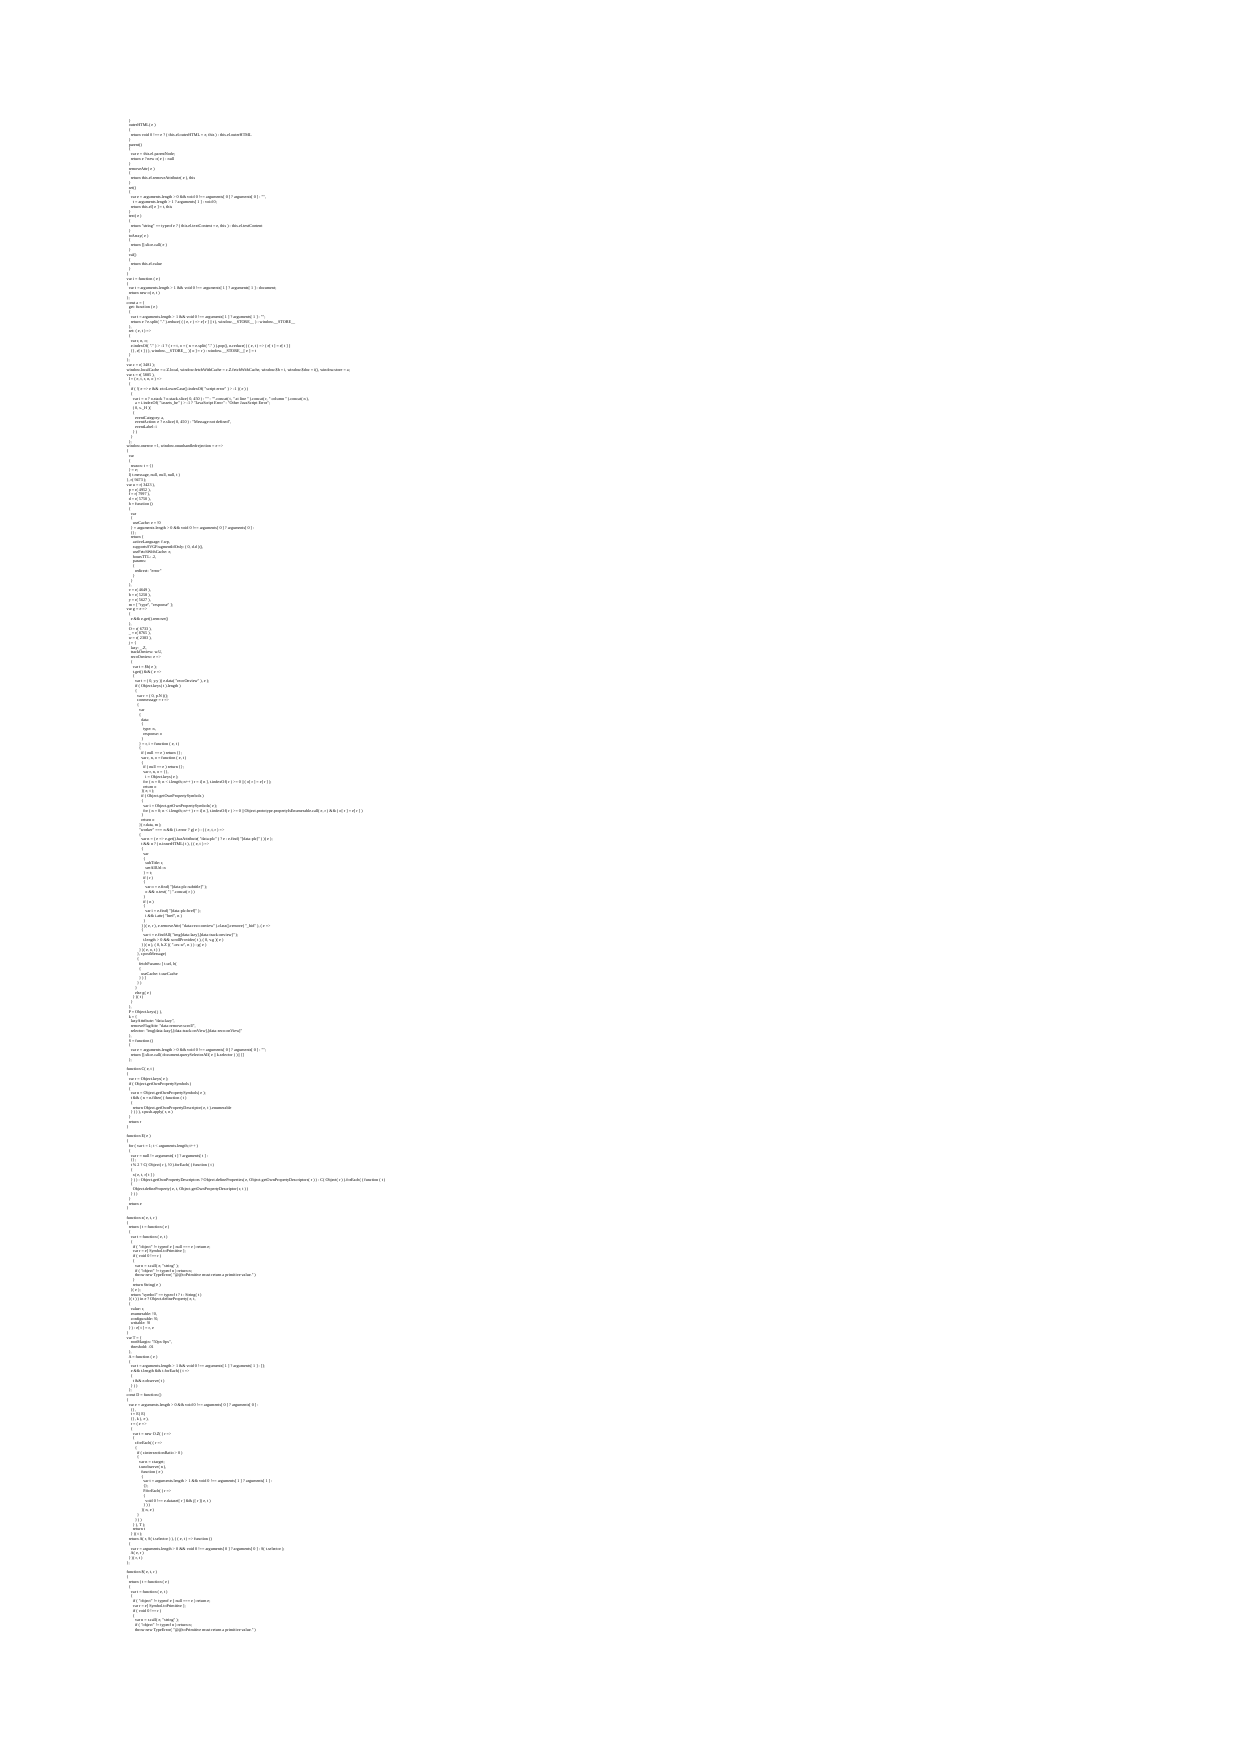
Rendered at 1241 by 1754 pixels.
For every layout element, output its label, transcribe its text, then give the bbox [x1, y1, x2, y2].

text return e ? new o( e ) : null [118, 156, 1122, 161]
text } ) ) [118, 1517, 1122, 1522]
text get: function ( e ) [118, 305, 1122, 310]
text ), this [186, 176, 1122, 180]
text } = arguments.length > 0 && void 0 !== arguments[ 0 ] ? arguments[ 0 ] : [118, 525, 1122, 530]
text r.onmessage = r => [118, 698, 1122, 703]
text } [118, 1512, 1122, 1517]
text function $( e, t, r ) [118, 1570, 1122, 1575]
text { [118, 1474, 1122, 1479]
text return { [118, 535, 1122, 540]
text i = Object.keys( e ); [118, 774, 1122, 779]
text } [118, 813, 1122, 818]
text } [118, 271, 1122, 276]
text ) [159, 291, 1122, 295]
text seeAllUrl: n [118, 866, 1122, 870]
text { [118, 564, 1122, 568]
text var i = function ( e ) [118, 276, 1122, 281]
text t.get() && ( e => [118, 669, 1122, 674]
text { [118, 966, 1122, 971]
text return String( e ) [118, 1282, 1122, 1287]
text ) [179, 473, 1122, 477]
text { [118, 1584, 1122, 1589]
text O = r( 6733 ), [118, 626, 1122, 631]
text function ( e ) [118, 1469, 1122, 1474]
text if ( null == e ) return {}; [118, 765, 1122, 770]
text if ( !( e => e && e.toLowerCase().indexOf( "script error" ) > -1 )( e ) ) [118, 386, 1122, 391]
text var t = function ( e, t ) [118, 1234, 1122, 1239]
text { [118, 1072, 1122, 1076]
text return void 0 !== e ? ( this.el.outerHTML = e, this ) : this.el.outerHTML [118, 132, 1122, 137]
text const D = function () [161, 1393, 1122, 1397]
text } [118, 353, 1122, 358]
text return this.el.value [118, 262, 1122, 267]
text var r = e[ Symbol.toPrimitive ]; [118, 1249, 1122, 1254]
text } )( e, r ), e.removeAttr( "data-reco-onview" ).class().remove( "_hid" ), ( e => [118, 923, 1122, 928]
text } [118, 1124, 1122, 1129]
text var t = ( 0, y.y )( e.data( "recoOnview" ), e ); [207, 679, 1122, 683]
text var r = Object.keys( e ); [118, 1076, 1122, 1081]
text f = r( 7997 ), [118, 492, 1122, 497]
text { [118, 449, 1122, 453]
text } = r, i = function ( e, t ) [118, 741, 1122, 746]
text if ( "object" != typeof n ) return n; [176, 1623, 1122, 1627]
text if ( Object.getOwnPropertySymbols ) [118, 1081, 1122, 1086]
text }; [118, 439, 1122, 444]
text { [118, 1086, 1122, 1091]
text const a = { [118, 300, 1122, 305]
text for ( n = 0; n < i.length; n++ ) r = i[ n ], t.indexOf( r ) >= 0 || ( o[ r ] = e[ r ] ); [118, 779, 1122, 784]
text var i = o ? o.stack ? o.stack.slice( 0, 450 ) : "" : "".concat( t, " at line " ).concat( r, " column " ).concat( n ), [118, 396, 1122, 401]
text return ( t = function ( e ) [118, 1579, 1122, 1584]
text } )( t ); [140, 1532, 1122, 1536]
text window.onerror = l, window.onunhandledrejection = e => [118, 444, 1122, 449]
text var t = e.findAll( "img[data-lazy],[data-track-onview]" ); [236, 933, 1122, 937]
text throw new TypeError( "@@toPrimitive must return a primitive value." ) [118, 1627, 1122, 1632]
text var t = arguments.length > 1 && void 0 !== arguments[ 1 ] ? arguments[ 1 ] : [118, 1479, 1122, 1484]
text return t [118, 1527, 1122, 1532]
text } [118, 736, 1122, 741]
text { [118, 334, 1122, 338]
text { [118, 1594, 1122, 1599]
text var [118, 453, 1122, 458]
text lazyAttribute: "data-lazy", [118, 1019, 1122, 1024]
text {}; [118, 530, 1122, 535]
text params: [118, 559, 1122, 564]
text for ( n = 0; n < i.length; n++ ) r = i[ n ], t.indexOf( r ) >= 0 || Object.prototype.propertyIsEnumerable.call( e, r ) && ( o[ r ] = e[ r ] ) [118, 808, 1122, 813]
text P.forEach( ( r => [118, 1488, 1122, 1493]
text { [118, 1302, 1122, 1306]
text var i = Object.getOwnPropertySymbols( e ); [118, 803, 1122, 808]
text } [118, 573, 1122, 578]
text }, r.postMessage( [118, 952, 1122, 957]
text { [118, 928, 1122, 933]
text { [118, 957, 1122, 961]
text } ) ) [118, 1503, 1122, 1508]
text { [118, 856, 1122, 861]
text } [118, 137, 1122, 142]
text { [118, 1239, 1122, 1244]
text var [118, 851, 1122, 856]
text a = i.indexOf( "/assets_he" ) > -1 ? "JavaScript Error" : "Other JavaScript Error"; [118, 401, 1122, 406]
text if ( Object.keys( t ).length ) [118, 683, 1122, 688]
text return o [118, 784, 1122, 789]
text } [118, 118, 1122, 123]
text var e = arguments.length > 0 && void 0 !== arguments[ 0 ] ? arguments[ 0 ] : [118, 1402, 1122, 1407]
text } [118, 161, 1122, 166]
text } [118, 578, 1122, 583]
text ), [149, 588, 1122, 592]
text { [118, 238, 1122, 243]
text { [118, 281, 1122, 286]
text e.indexOf( "." ) > -1 ? ( r = t, o = ( n = e.split( "." ) ).pop(), n.reduce( ( ( e, t ) => ( e[ t ] = e[ t ] || [118, 343, 1122, 348]
text m = [ "type", "response" ]; [118, 602, 1122, 607]
text { [118, 1148, 1122, 1153]
text type: n, [118, 727, 1122, 731]
text { [118, 1397, 1122, 1402]
text return o [118, 818, 1122, 822]
text return [].slice.call( e ) [166, 243, 1122, 247]
text i && i.attr( "href", n ) [118, 913, 1122, 918]
text { [118, 1373, 1122, 1378]
text } )( e, o, t ) ) [118, 947, 1122, 952]
text { [118, 1575, 1122, 1579]
text window.localCache = c.Z.local, window.fetchWithCache = c.Z.fetchWithCache, window.$h = i, window.$doc = i(), window.store = a; [118, 367, 1122, 372]
text } [118, 267, 1122, 271]
text set() [118, 185, 1122, 190]
text return e ? e.split( "." ).reduce( ( ( e, r ) => e[ r ] || t ), window.__STORE__ ) : window.__STORE__ [118, 319, 1122, 324]
text supportsSVGFragmentIdOnly: ( 0, d.d )(), [118, 544, 1122, 549]
text } [118, 985, 1122, 990]
text } ) : e[ t ] = r, e [139, 1326, 1122, 1330]
text }; [118, 1057, 1122, 1062]
text } ) [141, 981, 1122, 985]
text }( e, t ); [118, 789, 1122, 794]
text }, [118, 583, 1122, 588]
text { [118, 1220, 1122, 1225]
text { [118, 880, 1122, 885]
text { [118, 746, 1122, 751]
text t.unobserve( n ), [118, 1464, 1122, 1469]
text var e = arguments.length > 0 && void 0 !== arguments[ 0 ] ? arguments[ 0 ] : "", [252, 195, 1122, 199]
text return Object.getOwnPropertyDescriptor( e, t ).enumerable [118, 1105, 1122, 1110]
text { [118, 257, 1122, 262]
text if ( void 0 !== r ) [118, 1608, 1122, 1613]
text }( t ) ) in e ? Object.defineProperty( e, t, [118, 1297, 1122, 1302]
text return e [118, 1201, 1122, 1206]
text var e = arguments.length > 0 && void 0 !== arguments[ 0 ] ? arguments[ 0 ] : ""; [252, 1048, 1122, 1052]
text }, [118, 324, 1122, 329]
text ), [149, 497, 1122, 501]
text { [118, 458, 1122, 463]
text } [118, 894, 1122, 899]
text { [118, 1258, 1122, 1263]
text } ) ) [118, 1191, 1122, 1196]
text if ( n ) [118, 899, 1122, 904]
text { [118, 659, 1122, 664]
text { [118, 798, 1122, 803]
text x( e, t, r[ t ] ) [118, 1172, 1122, 1177]
text value: r, [118, 1306, 1122, 1311]
text ) return {}; [164, 751, 1122, 755]
text )( [149, 406, 1122, 410]
text }; [118, 358, 1122, 362]
text r = ( e => [118, 1421, 1122, 1426]
text "worker" === n && ( i.error ? g( e ) : ( ( e, t, r ) => [118, 827, 1122, 832]
text var T = { [118, 1335, 1122, 1340]
text var [118, 511, 1122, 516]
text var n = r.target; [118, 1460, 1122, 1464]
text return A( r, S( t.selector ) ), ( ( e, t ) => function () [118, 1536, 1122, 1541]
text response: o [118, 731, 1122, 736]
text lazy: _.Z, [118, 645, 1122, 650]
text removeAttr( e ) [118, 166, 1122, 171]
text } [118, 1330, 1122, 1335]
text val() [118, 252, 1122, 257]
text } [118, 1115, 1122, 1119]
text {}, e[ t ] ) ), window.__STORE__ )[ o ] = r ) : window.__STORE__[ e ] = t [118, 348, 1122, 353]
text }; [118, 1388, 1122, 1393]
text var t = function ( e, t ) [118, 1589, 1122, 1594]
text r.forEach( ( r => [118, 1441, 1122, 1445]
text var u = r( 3423 ), [118, 482, 1122, 487]
text } )( n ), ( 0, b.Z )( ".crs-w", n ) ) : g( e ) [118, 942, 1122, 947]
text } [118, 180, 1122, 185]
text }( e ); [118, 1287, 1122, 1292]
text configurable: !0, [118, 1316, 1122, 1321]
text eventAction: e ? e.slice( 0, 450 ) : "Message not defined", [118, 420, 1122, 425]
text t && e.observe( t ) [118, 1378, 1122, 1383]
text if ( r ) [118, 875, 1122, 880]
text { [118, 846, 1122, 851]
text } ) ) : Object.getOwnPropertyDescriptors ? Object.defineProperties( e, Object.getOwnPropertyDescriptors( r ) ) : C( Object( r ) ).forEach( ( function ( t ) [118, 1177, 1122, 1182]
text { [118, 1445, 1122, 1450]
text var [118, 707, 1122, 712]
text ) [160, 1254, 1122, 1258]
text eventLabel: i [118, 425, 1122, 429]
text } [118, 247, 1122, 252]
text threshold: .01 [118, 1345, 1122, 1349]
text useFetchWithCache: e, [118, 549, 1122, 554]
text } [118, 209, 1122, 214]
text } [118, 228, 1122, 233]
text writable: !0 [118, 1321, 1122, 1326]
text } ) [118, 429, 1122, 434]
text var n = r.call( e, "string" ); [118, 1618, 1122, 1623]
text var r, n, o; [118, 338, 1122, 343]
text { [118, 1043, 1122, 1048]
text k = { [118, 1014, 1122, 1019]
text reason: t = {} [118, 463, 1122, 468]
text outerHTML( e ) [118, 123, 1122, 128]
text toArray( e ) [118, 233, 1122, 238]
text }, [118, 621, 1122, 626]
text A = function ( e ) [118, 1354, 1122, 1359]
text set: ( e, t ) => [118, 329, 1122, 334]
text { [118, 147, 1122, 152]
text return ( t = function ( e ) [118, 1225, 1122, 1230]
text } [118, 1278, 1122, 1282]
text { [118, 410, 1122, 415]
text { [118, 1493, 1122, 1498]
text {}, [118, 1407, 1122, 1412]
text }( r.data, m ); [118, 822, 1122, 827]
text { [118, 1167, 1122, 1172]
text { [118, 1139, 1122, 1143]
text } )( r, t ) [142, 1556, 1122, 1560]
text A( e, r ) [118, 1551, 1122, 1556]
text useCache: e = !0 [118, 521, 1122, 525]
text return "string" == typeof e ? ( this.el.textContent = e, this ) : this.el.textContent [118, 223, 1122, 228]
text function x( e, t, r ) [118, 1215, 1122, 1220]
text var r = null != arguments[ t ] ? arguments[ t ] : [118, 1153, 1122, 1158]
text t = E( E( [118, 1412, 1122, 1417]
text { [118, 674, 1122, 679]
text enumerable: !0, [118, 1311, 1122, 1316]
text } ) ) [118, 1383, 1122, 1388]
text return r [118, 1119, 1122, 1124]
text { [118, 382, 1122, 386]
text e && e.get().remove() [118, 616, 1122, 621]
text subTitle: r, [118, 861, 1122, 866]
text var n = Object.getOwnPropertySymbols( e ); [118, 1091, 1122, 1096]
text { [118, 310, 1122, 314]
text var i = e.find( "[data-plc-href]" ); [199, 909, 1122, 913]
text { [118, 219, 1122, 223]
text { [118, 1613, 1122, 1618]
text function C( e, t ) [118, 1067, 1122, 1072]
text var r = ( 0, p.N )(); [118, 693, 1122, 698]
text }; [118, 295, 1122, 300]
text { [118, 506, 1122, 511]
text for ( var t = 1; t < arguments.length; t++ ) [118, 1143, 1122, 1148]
text t.length > 0 && scrollProvider( t ), ( 0, v.g )( e ) [118, 937, 1122, 942]
text { [118, 171, 1122, 176]
text t = arguments.length > 1 ? arguments[ 1 ] : void 0; [118, 199, 1122, 204]
text throw new TypeError( "@@toPrimitive must return a primitive value." ) [118, 1273, 1122, 1278]
text h = function () [118, 501, 1122, 506]
text { [118, 1359, 1122, 1364]
text var r, n, o = function ( e, t ) [118, 755, 1122, 760]
text var t = $h( e ); [118, 664, 1122, 669]
text } [118, 434, 1122, 439]
text { [118, 703, 1122, 707]
text void 0 !== e.dataset[ r ] && j[ r ]( e, t ) [118, 1498, 1122, 1503]
text if ( "object" != typeof e || null === e ) return e; [195, 1599, 1122, 1603]
text S = function () [118, 1038, 1122, 1043]
text var e = this.el.parentNode; [155, 152, 1122, 156]
text return this.el[ e ] = t, this [118, 204, 1122, 209]
text }, [118, 1004, 1122, 1009]
text {}, k ), e ), [147, 1417, 1122, 1421]
text } ) [118, 981, 140, 985]
text } = t; [118, 870, 1122, 875]
text removeFlagAttr: "data-remove-scroll", [149, 1024, 1122, 1028]
text { [118, 832, 1122, 837]
text { [118, 1230, 1122, 1234]
text var n = r.call( e, "string" ); [118, 1263, 1122, 1268]
text Object.defineProperty( e, t, Object.getOwnPropertyDescriptor( r, t ) ) [247, 1187, 1122, 1191]
text var r, n, o = {}, [118, 770, 1122, 774]
text if ( r.intersectionRatio > 0 ) [118, 1450, 1122, 1455]
text { [118, 1436, 1122, 1441]
text function E( e ) [118, 1134, 1122, 1139]
text { [118, 516, 1122, 521]
text { [118, 190, 1122, 195]
text eventCategory: a, [118, 415, 1122, 420]
text var t = arguments.length > 1 && void 0 !== arguments[ 1 ] ? arguments[ 1 ] : []; [118, 1364, 1122, 1369]
text parent() [118, 142, 1122, 147]
text }; [118, 1560, 1122, 1565]
text _ = r( 8765 ), [118, 631, 1122, 636]
text var t = arguments.length > 1 && void 0 !== arguments[ 1 ] ? arguments[ 1 ] : ""; [118, 314, 1122, 319]
text data: [118, 717, 1122, 722]
text } ), T ); [118, 1522, 1122, 1527]
text text( e ) [118, 214, 1122, 219]
text { [118, 1426, 1122, 1431]
text o && o.text( " | ".concat( r ) ) [118, 889, 1122, 894]
text } )( t ) [118, 995, 1122, 1000]
text l = ( e, t, r, n, o ) => [118, 377, 1122, 382]
text var c = r( 3481 ); [118, 362, 1122, 367]
text return [].slice.call( document.querySelectorAll( e || k.selector ) ) || [] [118, 1052, 1122, 1057]
text ) [153, 1508, 1122, 1512]
text if ( "object" != typeof n ) return n; [118, 1268, 1122, 1273]
text recoOnview: e => [118, 655, 1122, 659]
text { [118, 712, 1122, 717]
text var r = arguments.length > 0 && void 0 !== arguments[ 0 ] ? arguments[ 0 ] : S( t.selector ); [118, 1546, 1122, 1551]
text }, [118, 1349, 1122, 1354]
text var t = new O.Z( ( r => [118, 1431, 1122, 1436]
text redirect: "error" [118, 568, 1122, 573]
text var s = r( 5885 ), [118, 372, 1122, 377]
text var g = e => [118, 607, 1122, 612]
text { [118, 1182, 1122, 1187]
text t % 2 ? C( Object( r ), !0 ).forEach( ( function ( t ) [213, 1163, 1122, 1167]
text rootMargin: "50px 0px", [118, 1340, 1122, 1345]
text {}; [118, 1484, 1122, 1488]
text var r = e[ Symbol.toPrimitive ]; [118, 1603, 1122, 1608]
text P = Object.keys( j ), [118, 1009, 1122, 1014]
text { [118, 904, 1122, 909]
text trackOnview: w.U, [118, 650, 1122, 655]
text b = r( 5258 ), [118, 592, 1122, 597]
text { [118, 1455, 1122, 1460]
text t && ( n = n.filter( ( function ( t ) [186, 1096, 1122, 1100]
text if ( Object.getOwnPropertySymbols ) [203, 794, 1122, 798]
text }, [118, 1033, 1122, 1038]
text { [118, 128, 1122, 132]
text return "symbol" == typeof t ? t : String( t ) [118, 1292, 1122, 1297]
text } [118, 918, 1122, 923]
text { [118, 1541, 1122, 1546]
text { [118, 688, 1122, 693]
text e && t.length && t.forEach( ( t => [149, 1369, 1122, 1373]
text j = { [118, 640, 1122, 645]
text var t = arguments.length > 1 && void 0 !== arguments[ 1 ] ? arguments[ 1 ] : document; [118, 286, 1122, 291]
text y = r( 5627 ), [118, 597, 1122, 602]
text } = e; [118, 468, 1122, 473]
text {}; [118, 1158, 1122, 1163]
text hoursTTL: .2, [118, 554, 1122, 559]
text if ( "object" != typeof e || null === e ) return e; [118, 1244, 1122, 1249]
text } ) ) ), r.push.apply( r, n ) [118, 1110, 1122, 1115]
text selector: "img[data-lazy],[data-track-onView],[data-reco-onView]" [118, 1028, 1122, 1033]
text }, r( 9473 ); [118, 477, 1122, 482]
text p = r( 4952 ), [118, 487, 1122, 492]
text { [118, 612, 1122, 616]
text fetchParams: [ t.url, h( [118, 961, 1122, 966]
text } ) ] [118, 976, 1122, 981]
text else g( e ) [118, 990, 1122, 995]
text t && n ? ( n.innerHTML( t ), ( ( e, t ) => [203, 842, 1122, 846]
text { [118, 760, 1122, 765]
text { [118, 391, 1122, 396]
text { [118, 1100, 1122, 1105]
text useCache: t.useCache [118, 971, 1122, 976]
text var o = e.find( "[data-plc-subtitle]" ); [205, 885, 1122, 889]
text activeLanguage: f.wp, [118, 540, 1122, 544]
text var n = ( e => e.get().hasAttribute( "data-plc" ) ? e : e.find( "[data-plc]" ) )( e ); [118, 837, 1122, 842]
text ), [150, 636, 1122, 640]
text } [118, 1000, 1122, 1004]
text } [118, 1206, 1122, 1211]
text } [118, 1196, 1122, 1201]
text { [118, 722, 1122, 727]
